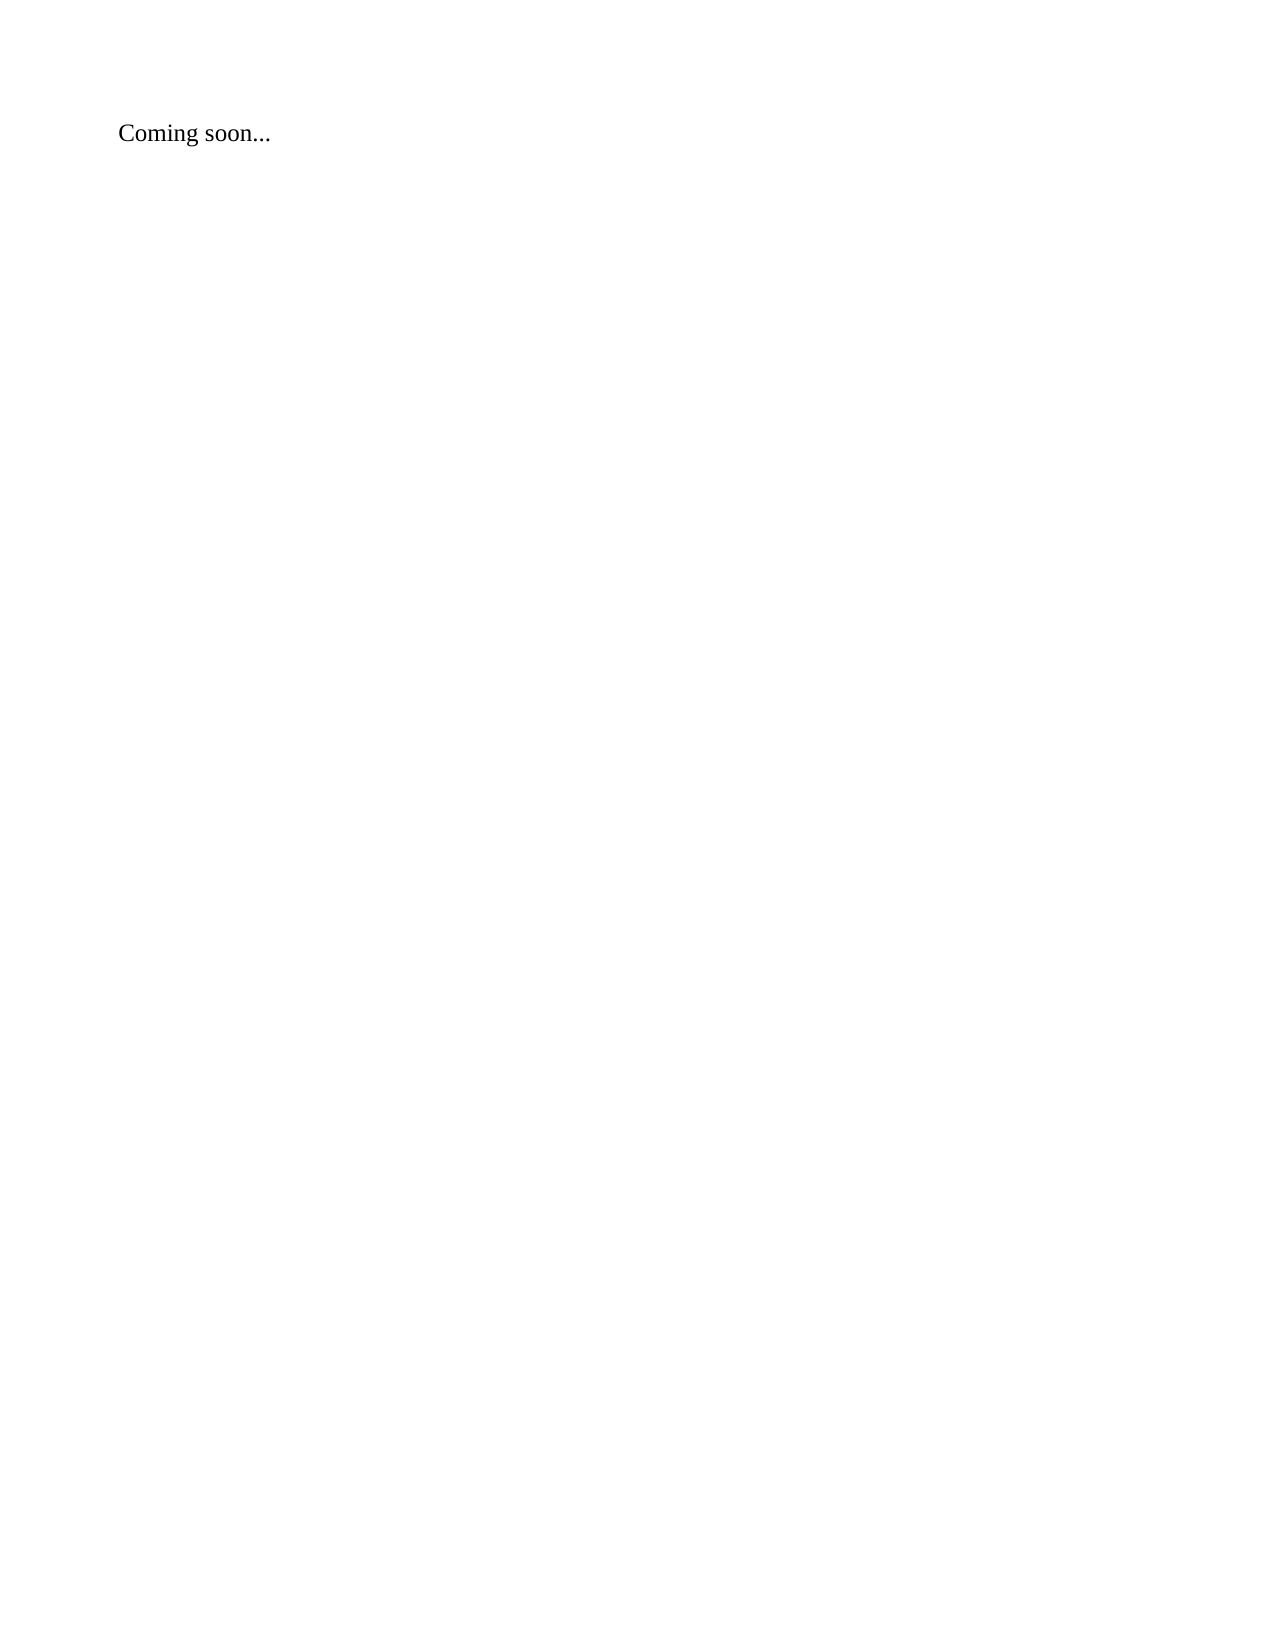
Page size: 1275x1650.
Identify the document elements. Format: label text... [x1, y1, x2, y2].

text Coming soon... [118, 118, 1157, 147]
